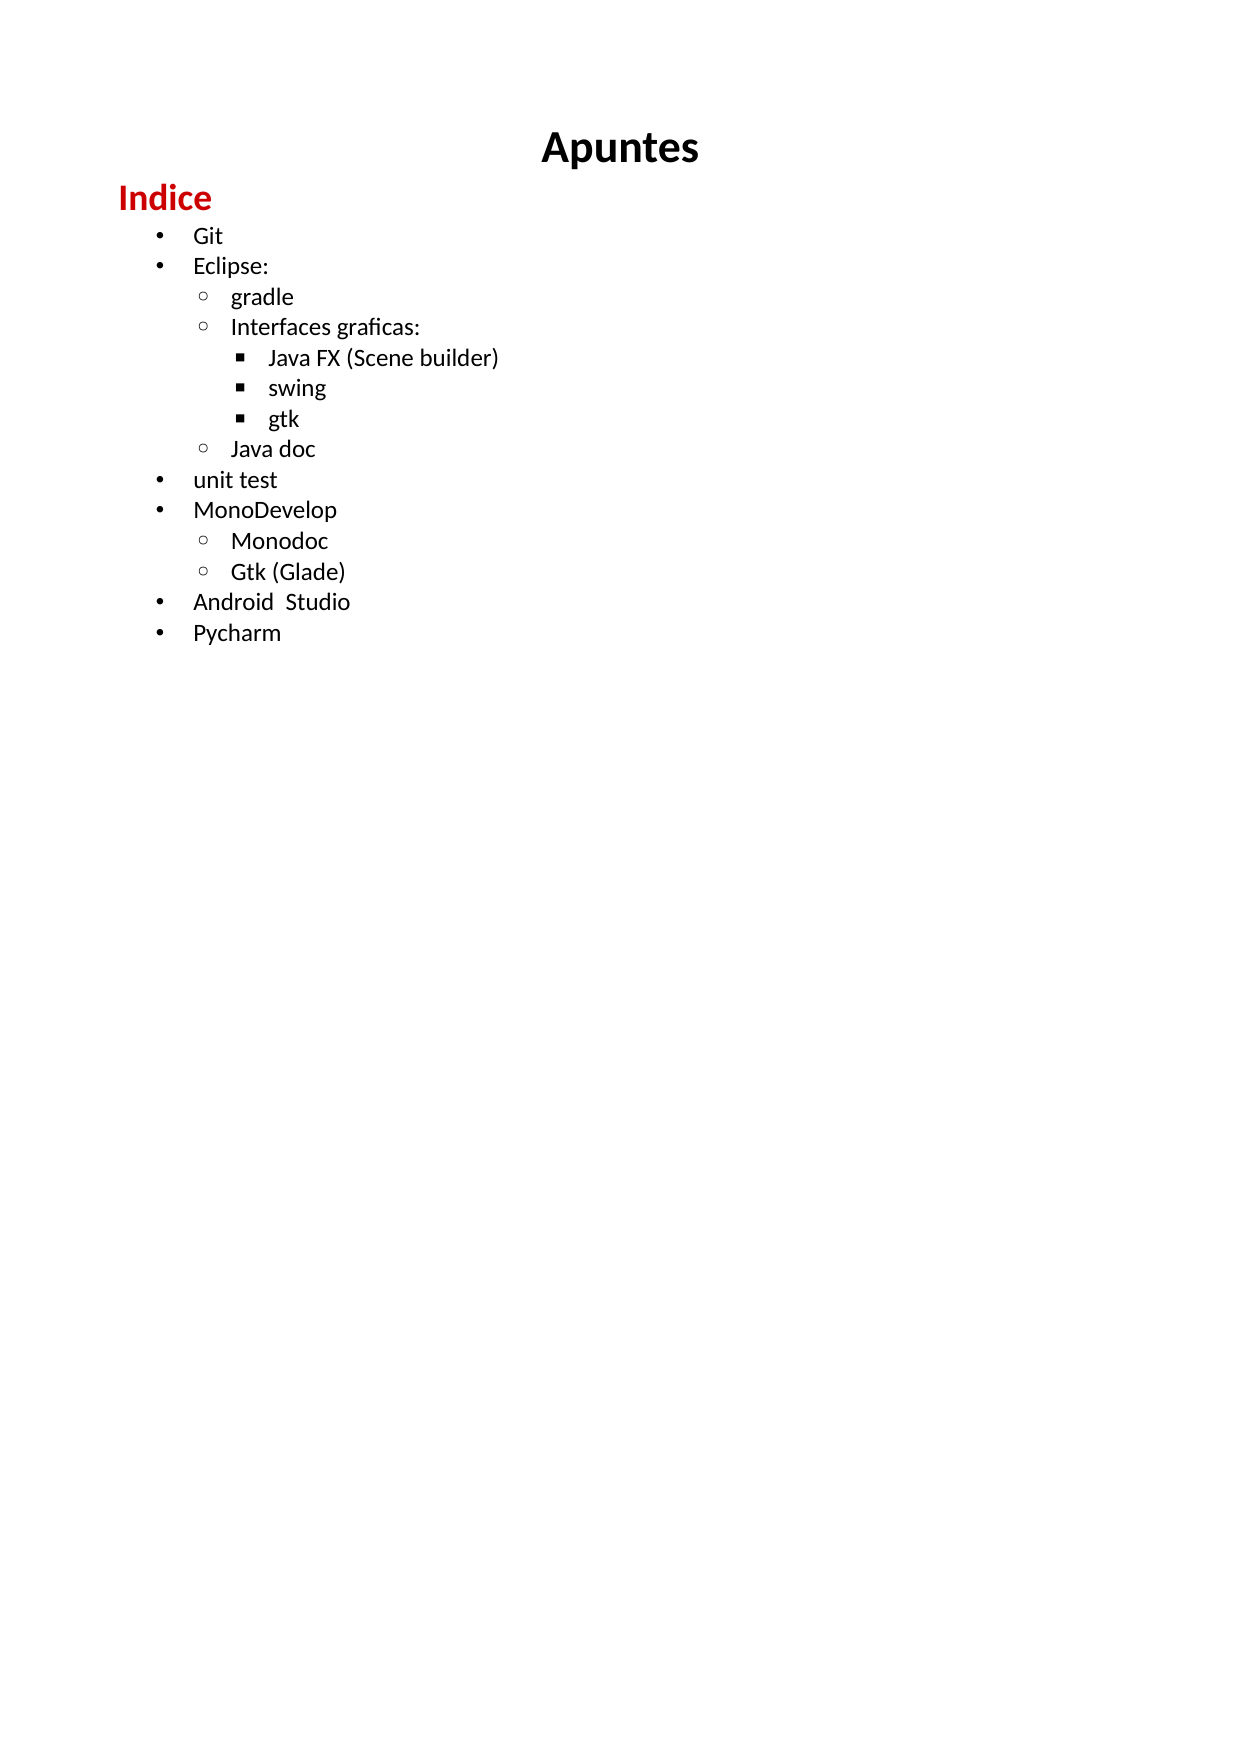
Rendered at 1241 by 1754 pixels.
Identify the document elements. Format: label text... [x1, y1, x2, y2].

list unit test [156, 464, 1122, 494]
list Monodoc [193, 525, 1122, 556]
list Java FX (Scene builder) [231, 342, 1122, 372]
list Gtk (Glade) [193, 556, 1122, 586]
list Interfaces graficas: [193, 311, 1122, 342]
list MonoDevelop [156, 494, 1122, 525]
list Git [156, 220, 1122, 250]
text Apuntes [118, 118, 1122, 174]
list Java doc [193, 433, 1122, 464]
text Indice [118, 174, 1122, 220]
list gtk [231, 403, 1122, 433]
list Pycharm [156, 617, 1122, 647]
list Eclipse: [156, 250, 1122, 281]
list swing [231, 372, 1122, 403]
list Android Studio [156, 586, 1122, 617]
list gradle [193, 281, 1122, 311]
